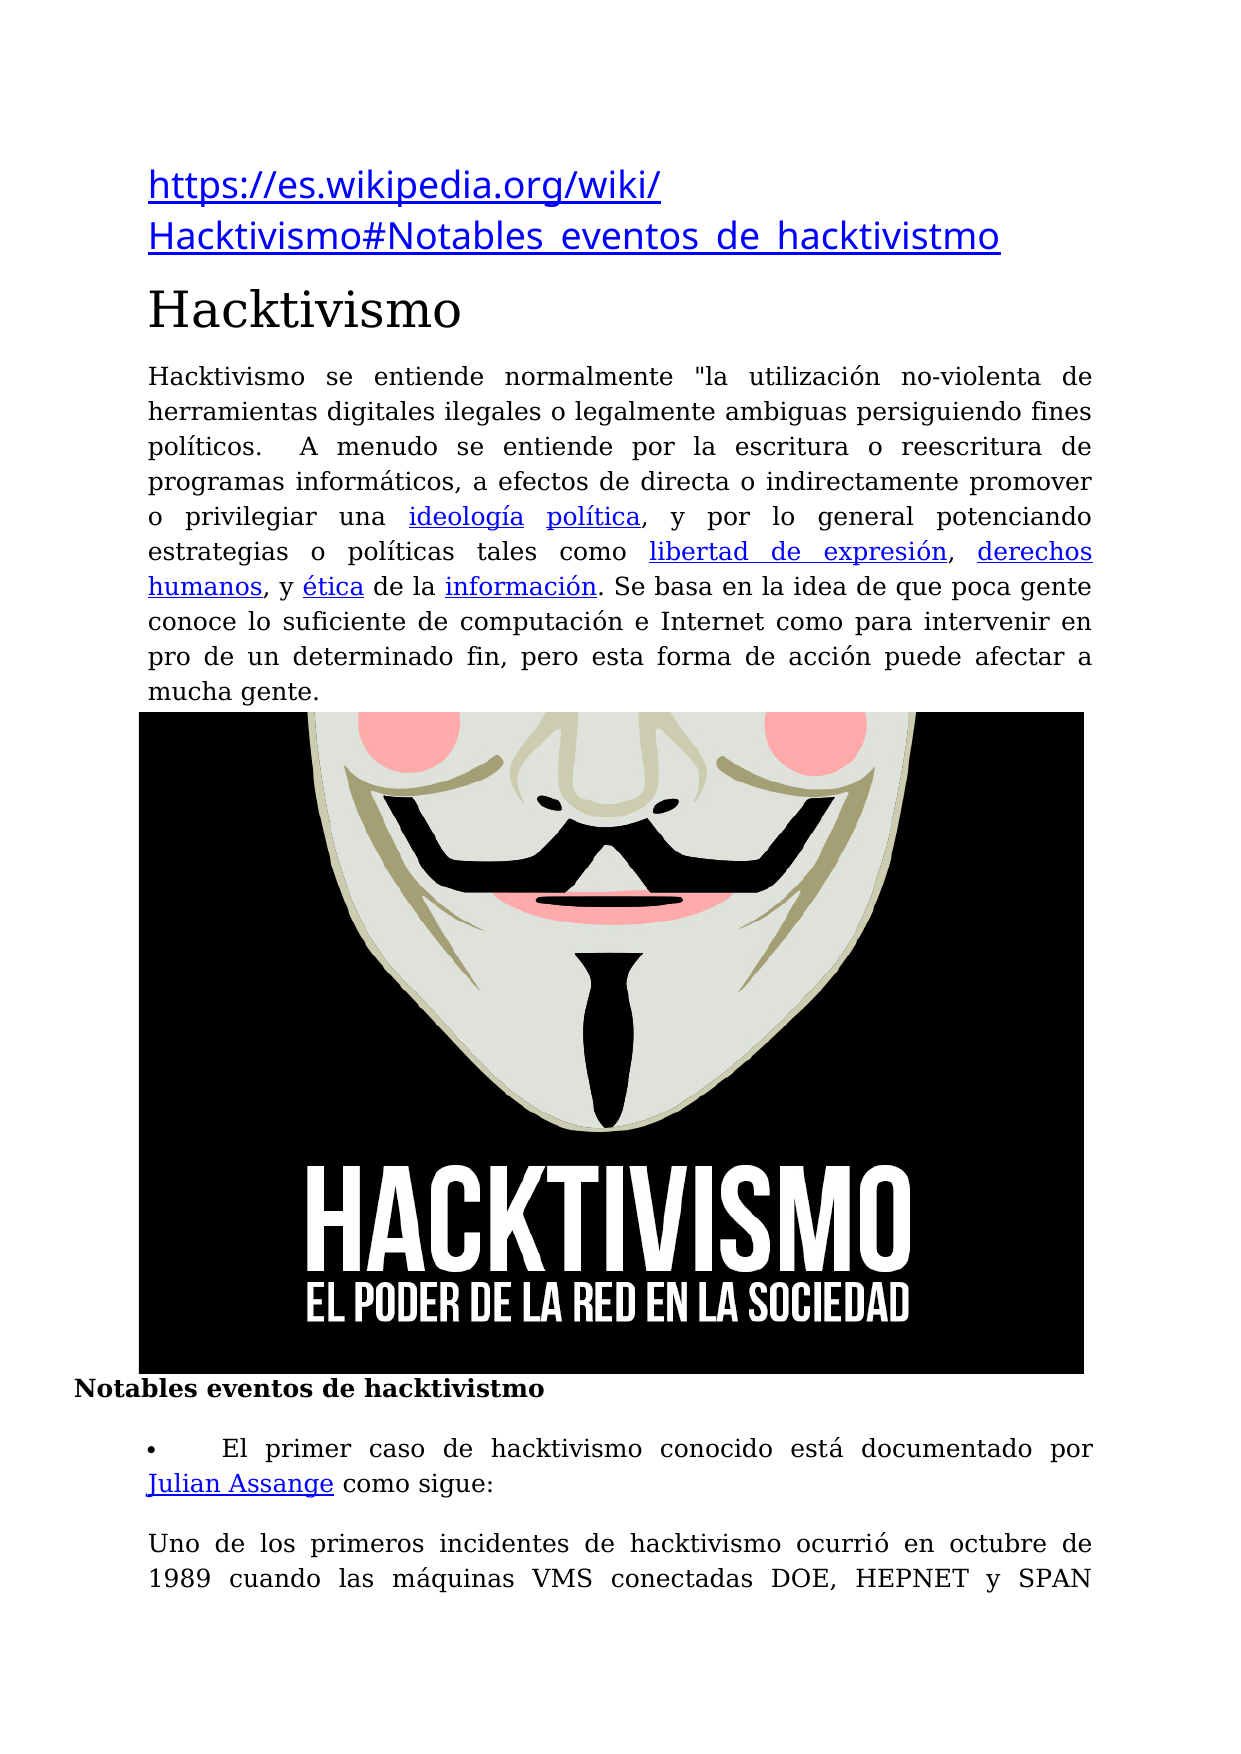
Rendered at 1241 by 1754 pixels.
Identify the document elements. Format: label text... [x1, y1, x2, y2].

subtitle https://es.wikipedia.org/wiki/Hacktivismo#Notables_eventos_de_hacktivistmo [148, 158, 1093, 260]
list El primer caso de hacktivismo conocido está documentado por Julian Assange como sigue: [148, 1434, 1093, 1499]
text Uno de los primeros incidentes de hacktivismo ocurrió en octubre de 1989 cuando las máquinas VMS conectadas DOE, HEPNET y SPAN [148, 1530, 1093, 1594]
text Notables eventos de hacktivistmo [0, 972, 1093, 1403]
text Hacktivismo se entiende normalmente "la utilización no-violenta de herramientas digitales ilegales o legalmente ambiguas persiguiendo fines políticos. A menudo se entiende por la escritura o reescritura de programas informáticos, a efectos de directa o indirectamente promover o privilegiar una ideología política, y por lo general potenciando estrategias o políticas tales como libertad de expresión, derechos humanos, y ética de la información. Se basa en la idea de que poca gente conoce lo suficiente de computación e Internet como para intervenir en pro de un determinado fin, pero esta forma de acción puede afectar a mucha gente. [148, 362, 1093, 706]
picture [138, 712, 1084, 1374]
subtitle Hacktivismo [148, 281, 1093, 339]
